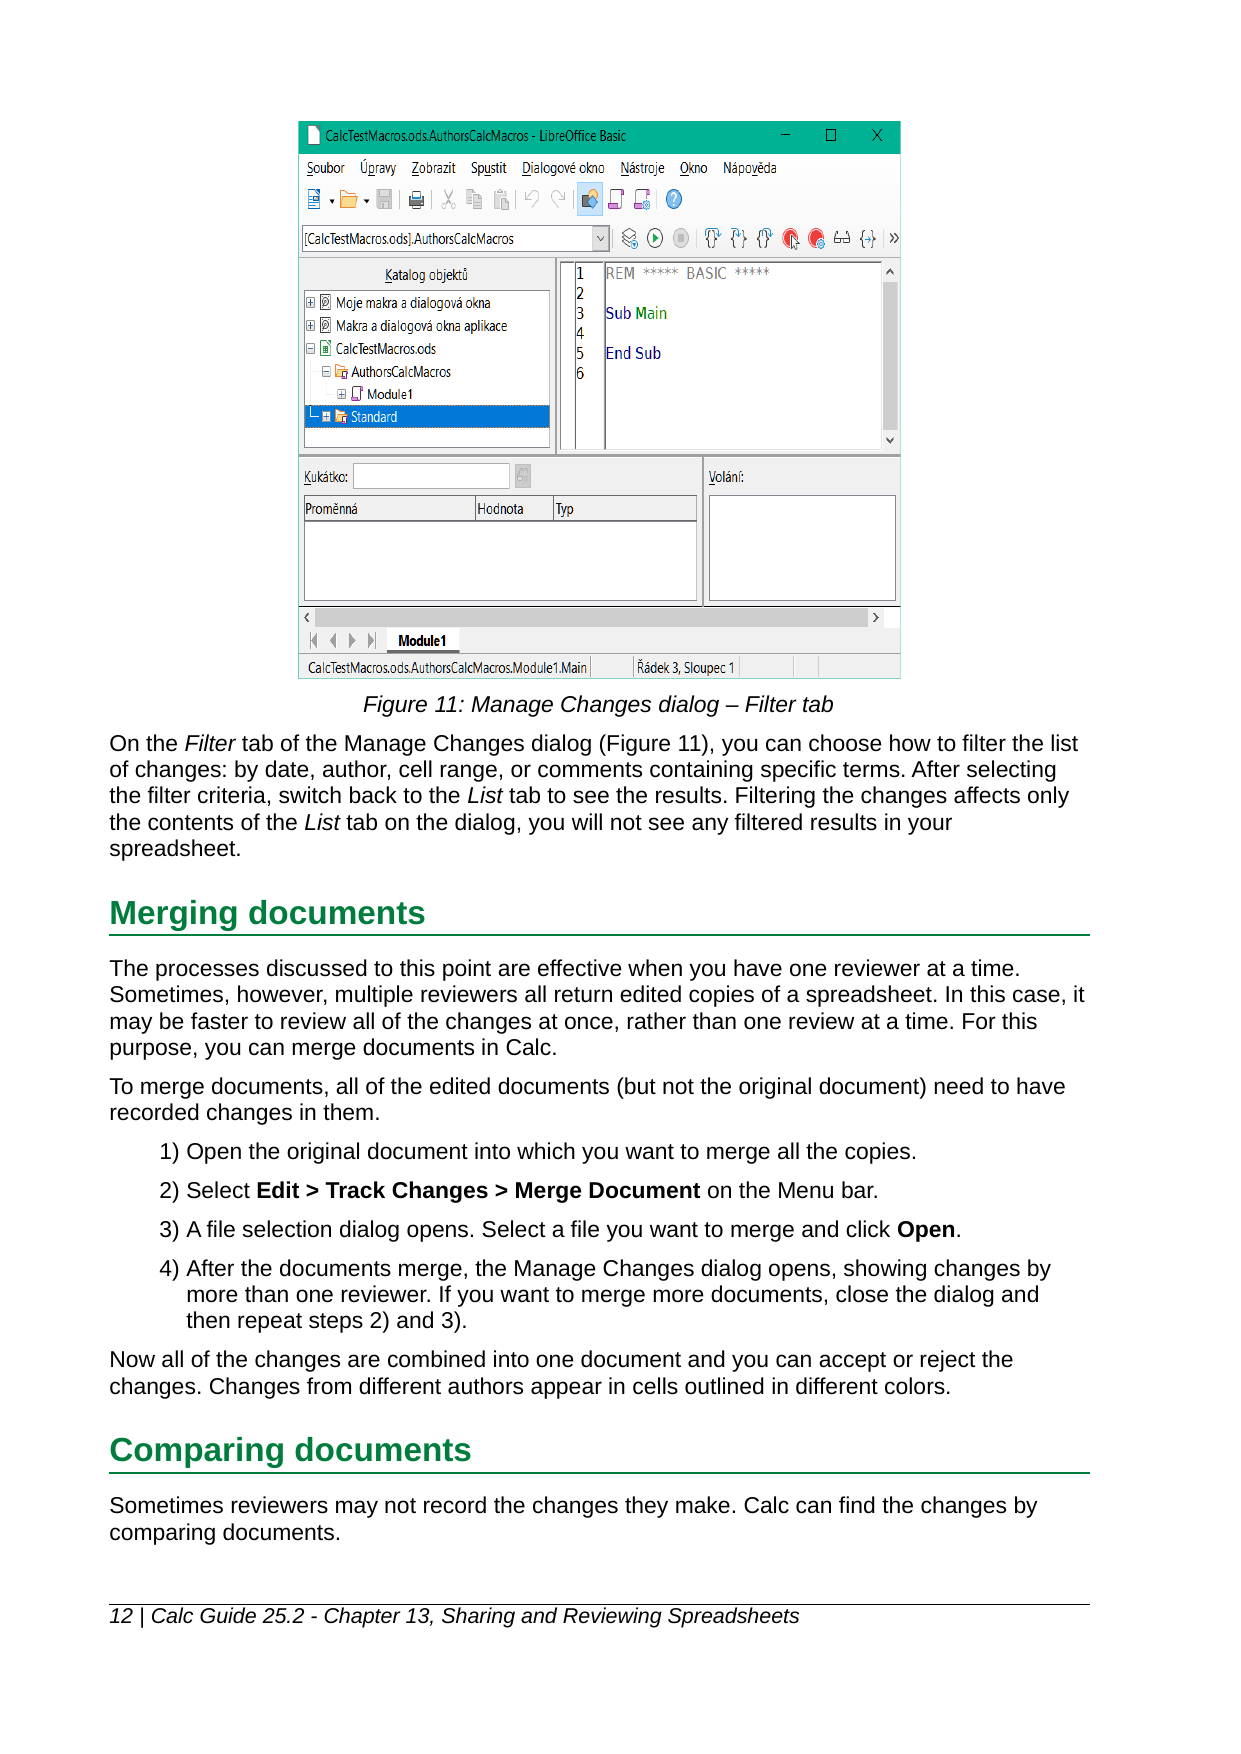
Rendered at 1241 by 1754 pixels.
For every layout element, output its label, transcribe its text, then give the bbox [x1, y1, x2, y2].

list After the documents merge, the Manage Changes dialog opens, showing changes by more than one reviewer. If you want to merge more documents, close the dialog and then repeat steps 2) and 3). [186, 1255, 1090, 1334]
subtitle Comparing documents [109, 1430, 1090, 1472]
subtitle Merging documents [109, 893, 1090, 934]
text On the Filter tab of the Manage Changes dialog (Figure 11), you can choose how to filter the list of changes: by date, author, cell range, or comments containing specific terms. After selecting the filter criteria, switch back to the List tab to see the results. Filtering the changes affects only the contents of the List tab on the dialog, you will not see any filtered results in your spreadsheet. [109, 730, 1090, 861]
list A file selection dialog opens. Select a file you want to merge and click Open. [186, 1216, 1090, 1242]
list Select Edit > Track Changes > Merge Document on the Menu bar. [186, 1177, 1090, 1203]
text The processes discussed to this point are effective when you have one reviewer at a time. Sometimes, however, multiple reviewers all return edited copies of a spreadsheet. In this case, it may be faster to review all of the changes at once, rather than one review at a time. For this purpose, you can merge documents in Calc. [109, 955, 1090, 1060]
list Open the original document into which you want to merge all the copies. [186, 1138, 1090, 1164]
list To merge documents, all of the edited documents (but not the original document) need to have recorded changes in them. [109, 1073, 1090, 1126]
picture [298, 121, 901, 679]
text Figure 11: Manage Changes dialog – Filter tab [298, 691, 901, 717]
text Sometimes reviewers may not record the changes they make. Calc can find the changes by comparing documents. [109, 1492, 1090, 1545]
text Now all of the changes are combined into one document and you can accept or reject the changes. Changes from different authors appear in cells outlined in different colors. [109, 1346, 1090, 1399]
